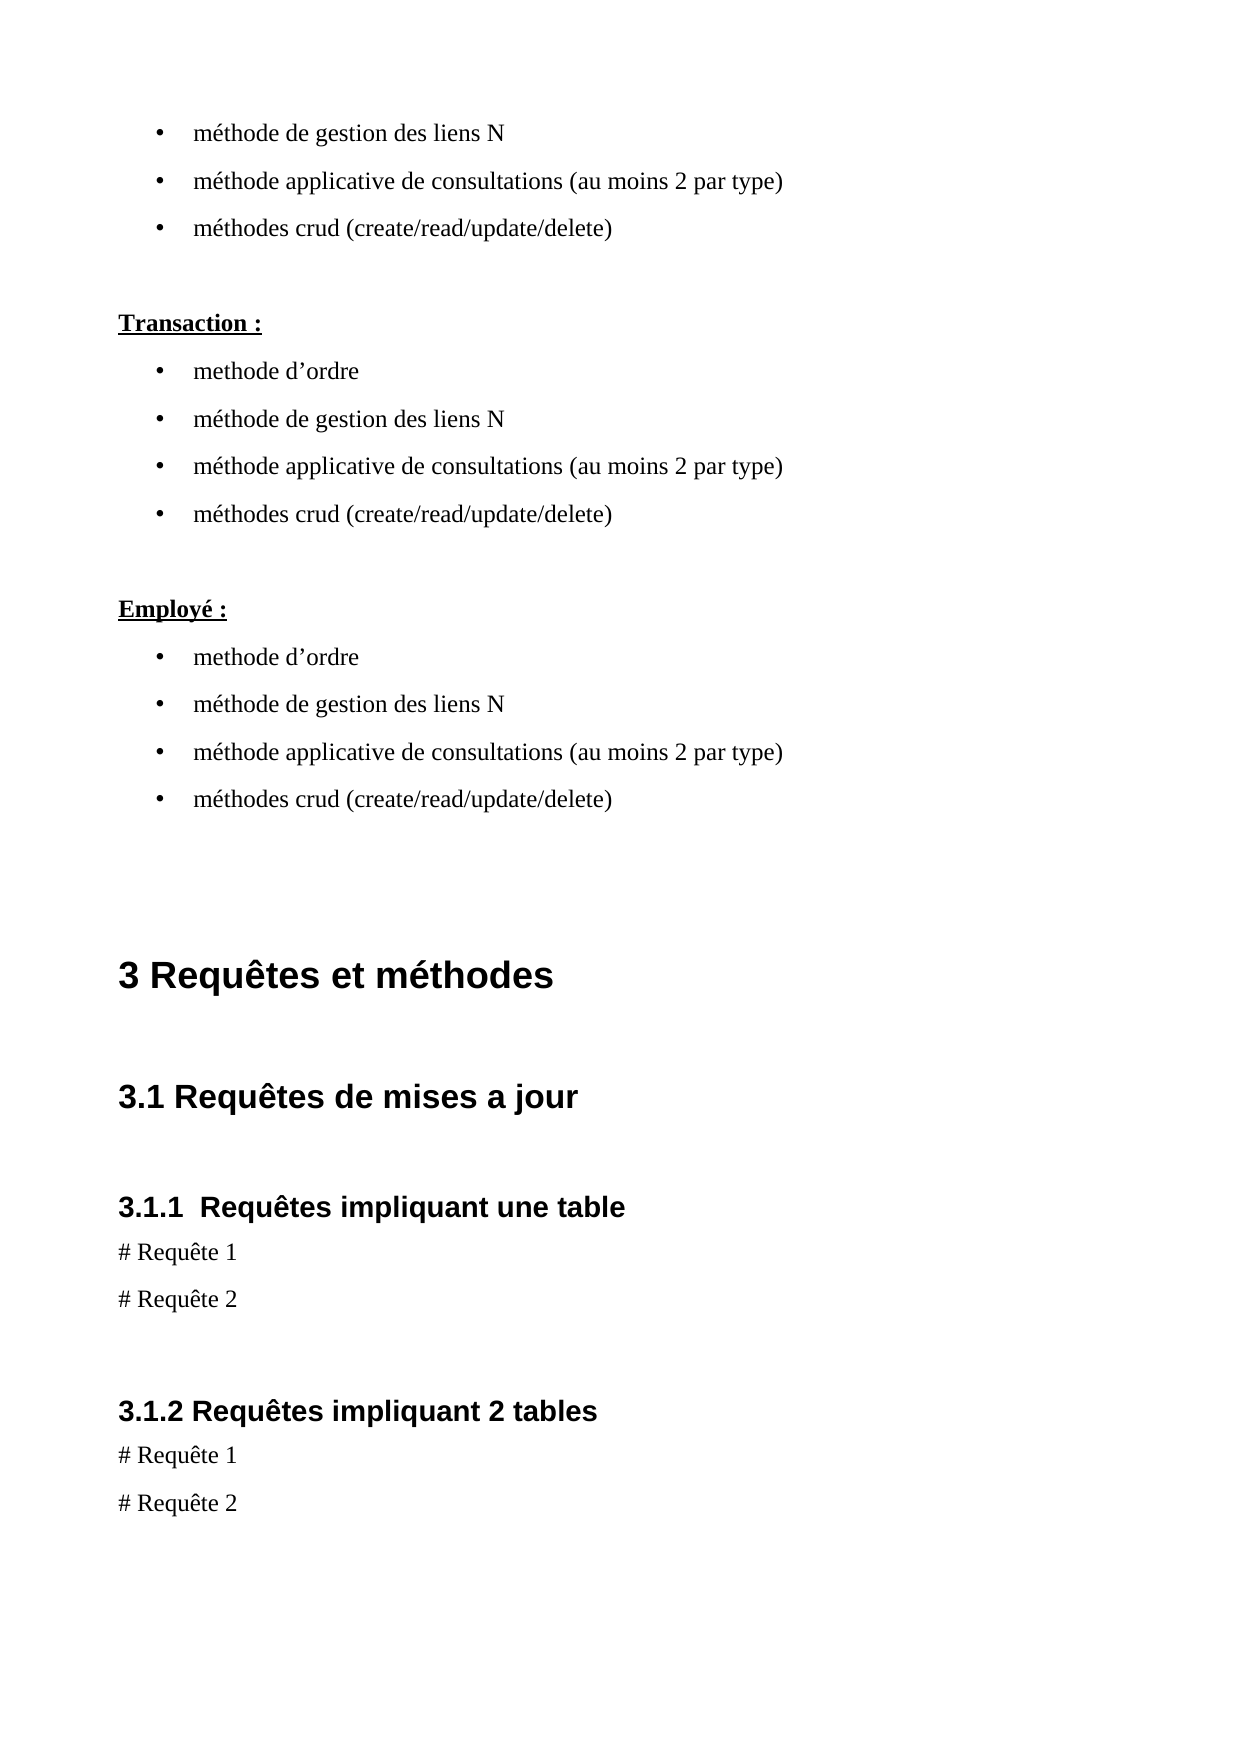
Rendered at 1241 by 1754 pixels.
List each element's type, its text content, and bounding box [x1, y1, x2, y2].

list méthode applicative de consultations (au moins 2 par type) [156, 451, 1122, 480]
text # Requête 1 [118, 1237, 1122, 1265]
list méthodes crud (create/read/update/delete) [156, 499, 1122, 528]
text # Requête 2 [118, 1488, 1122, 1517]
text Transaction : [118, 308, 1122, 337]
subtitle 3.1.2 Requêtes impliquant 2 tables [118, 1394, 1122, 1428]
text Employé : [118, 594, 1122, 623]
list méthode de gestion des liens N [156, 689, 1122, 718]
list méthodes crud (create/read/update/delete) [156, 213, 1122, 242]
list méthode applicative de consultations (au moins 2 par type) [156, 737, 1122, 766]
text # Requête 2 [118, 1284, 1122, 1313]
list méthode de gestion des liens N [156, 118, 1122, 147]
subtitle 3 Requêtes et méthodes [118, 952, 1122, 996]
list méthode de gestion des liens N [156, 404, 1122, 432]
text # Requête 1 [118, 1440, 1122, 1469]
list méthode applicative de consultations (au moins 2 par type) [156, 166, 1122, 194]
list méthodes crud (create/read/update/delete) [156, 784, 1122, 813]
subtitle 3.1.1 Requêtes impliquant une table [118, 1190, 1122, 1224]
subtitle 3.1 Requêtes de mises a jour [118, 1077, 1122, 1116]
list methode d’ordre [156, 642, 1122, 671]
list methode d’ordre [156, 356, 1122, 385]
